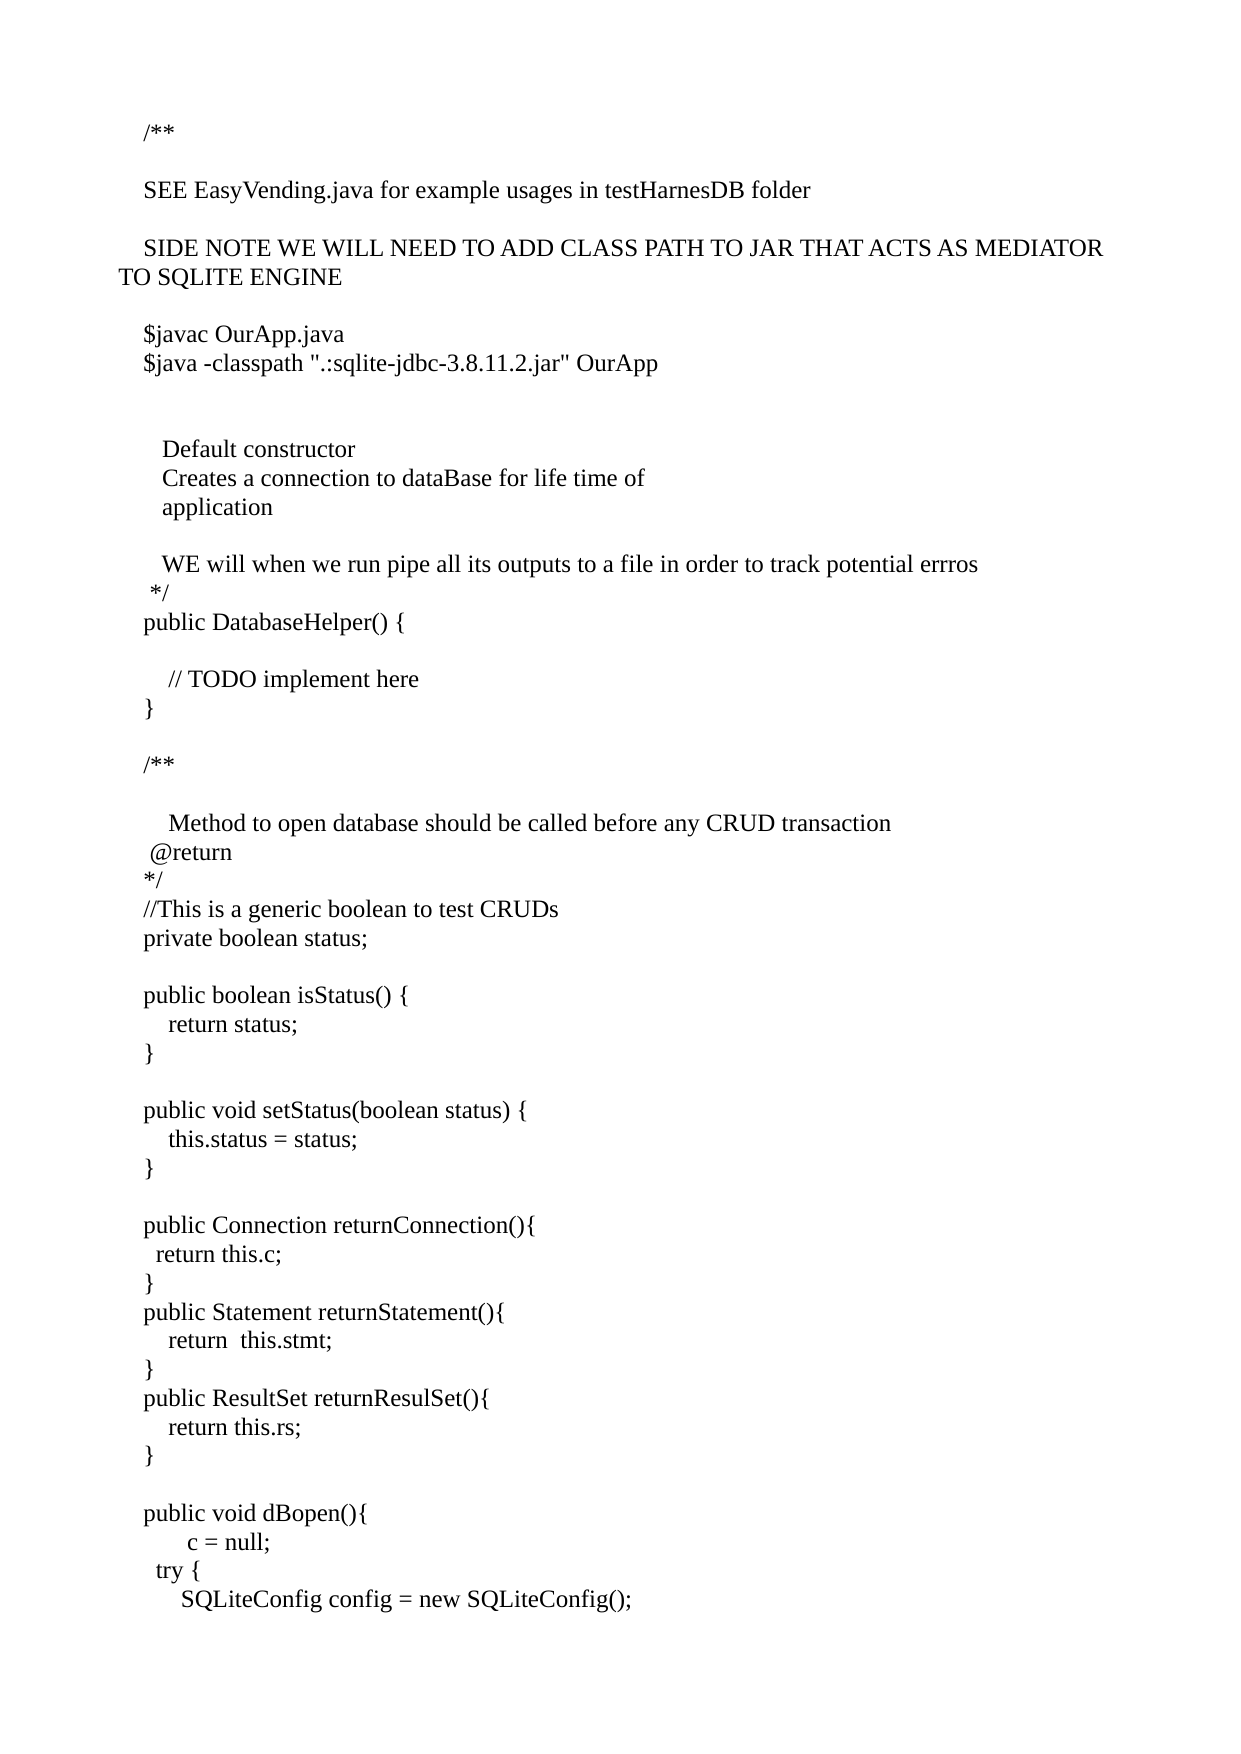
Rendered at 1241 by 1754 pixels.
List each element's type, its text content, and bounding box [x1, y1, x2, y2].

text //This is a generic boolean to test CRUDs [118, 894, 1122, 923]
text public Connection returnConnection(){ [118, 1211, 1122, 1239]
text SEE EasyVending.java for example usages in testHarnesDB folder [118, 176, 1122, 204]
text */ [118, 578, 1122, 607]
text return this.c; [118, 1239, 1122, 1268]
text public Statement returnStatement(){ [118, 1297, 1122, 1326]
text c = null; [118, 1527, 1122, 1556]
text this.status = status; [118, 1124, 1122, 1153]
text } [118, 1441, 1122, 1469]
text } [118, 1153, 1122, 1182]
text } [118, 1354, 1122, 1383]
text public boolean isStatus() { [118, 981, 1122, 1009]
text Default constructor [118, 434, 1122, 463]
text /** [118, 751, 1122, 779]
text public void setStatus(boolean status) { [118, 1096, 1122, 1124]
text } [118, 693, 1122, 722]
text public void dBopen(){ [118, 1498, 1122, 1527]
text $java -classpath ".:sqlite-jdbc-3.8.11.2.jar" OurApp [118, 348, 1122, 377]
text Method to open database should be called before any CRUD transaction [118, 808, 1122, 837]
text } [118, 1038, 1122, 1067]
text return this.stmt; [118, 1326, 1122, 1354]
text public ResultSet returnResulSet(){ [118, 1383, 1122, 1412]
text SQLiteConfig config = new SQLiteConfig(); [118, 1584, 1122, 1613]
text // TODO implement here [118, 664, 1122, 693]
text public DatabaseHelper() { [118, 607, 1122, 636]
text Creates a connection to dataBase for life time of [118, 463, 1122, 492]
text private boolean status; [118, 923, 1122, 952]
text try { [118, 1556, 1122, 1584]
text $javac OurApp.java [118, 319, 1122, 348]
text */ [118, 866, 1122, 894]
text WE will when we run pipe all its outputs to a file in order to track potential errros [118, 549, 1122, 578]
text SIDE NOTE WE WILL NEED TO ADD CLASS PATH TO JAR THAT ACTS AS MEDIATOR TO SQLITE ENGINE [118, 233, 1122, 291]
text return this.rs; [118, 1412, 1122, 1441]
text @return [118, 837, 1122, 866]
text application [118, 492, 1122, 521]
text } [118, 1268, 1122, 1297]
text /** [118, 118, 1122, 147]
text return status; [118, 1009, 1122, 1038]
